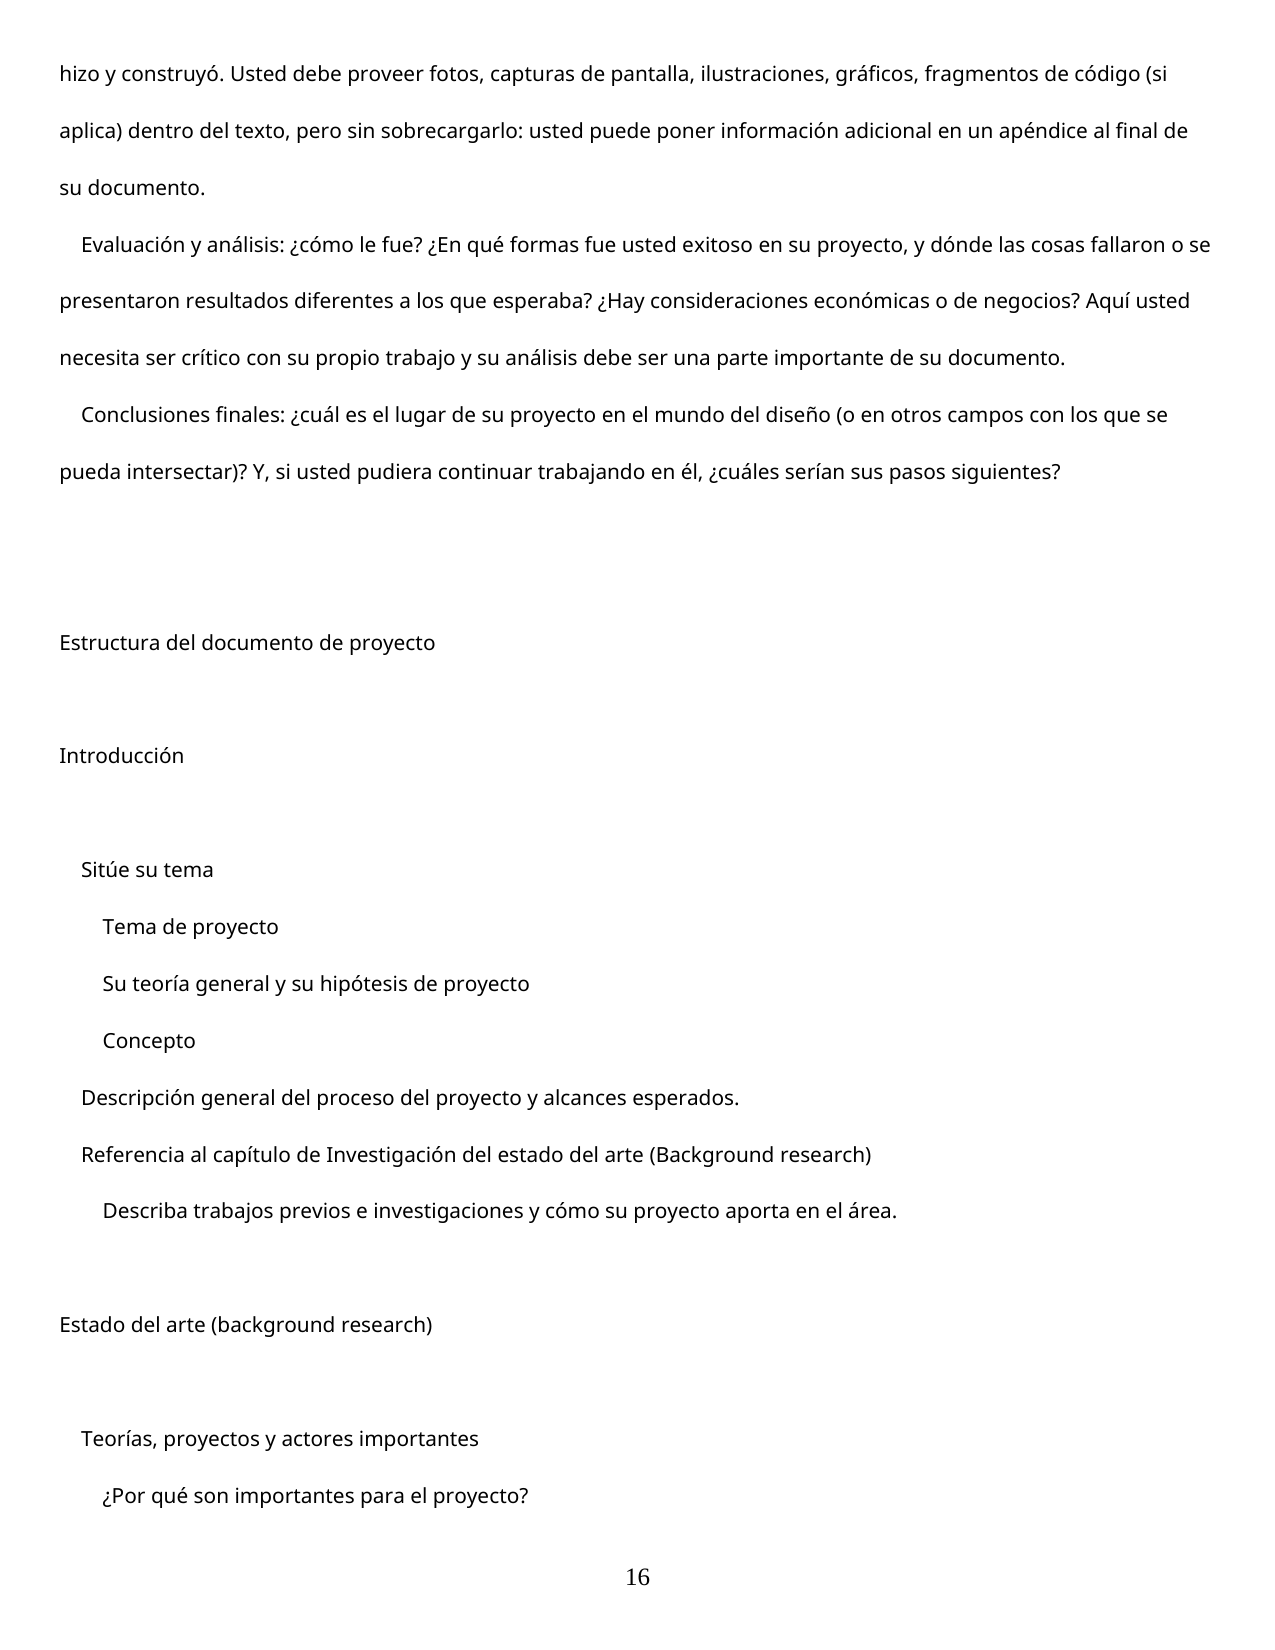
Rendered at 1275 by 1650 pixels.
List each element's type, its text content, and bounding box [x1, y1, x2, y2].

text Referencia al capítulo de Investigación del estado del arte (Background research) [59, 1140, 1216, 1168]
text Descripción general del proceso del proyecto y alcances esperados. [59, 1083, 1216, 1111]
text Tema de proyecto [59, 912, 1216, 941]
text ¿Por qué son importantes para el proyecto? [59, 1481, 1216, 1509]
text hizo y construyó. Usted debe proveer fotos, capturas de pantalla, ilustraciones, gráficos, fragmentos de código (si aplica) dentro del texto, pero sin sobrecargarlo: usted puede poner información adicional en un apéndice al final de su documento. [59, 59, 1216, 201]
text Sitúe su tema [59, 855, 1216, 884]
text Introducción [59, 742, 1216, 770]
text Su teoría general y su hipótesis de proyecto [59, 969, 1216, 997]
text Conclusiones finales: ¿cuál es el lugar de su proyecto en el mundo del diseño (o en otros campos con los que se pueda intersectar)? Y, si usted pudiera continuar trabajando en él, ¿cuáles serían sus pasos siguientes? [59, 400, 1216, 486]
text Teorías, proyectos y actores importantes [59, 1424, 1216, 1452]
text Estructura del documento de proyecto [59, 628, 1216, 656]
text Describa trabajos previos e investigaciones y cómo su proyecto aporta en el área. [59, 1197, 1216, 1225]
text Concepto [59, 1026, 1216, 1054]
text Evaluación y análisis: ¿cómo le fue? ¿En qué formas fue usted exitoso en su proyecto, y dónde las cosas fallaron o se presentaron resultados diferentes a los que esperaba? ¿Hay consideraciones económicas o de negocios? Aquí usted necesita ser crítico con su propio trabajo y su análisis debe ser una parte importante de su documento. [59, 230, 1216, 372]
text Estado del arte (background research) [59, 1310, 1216, 1339]
